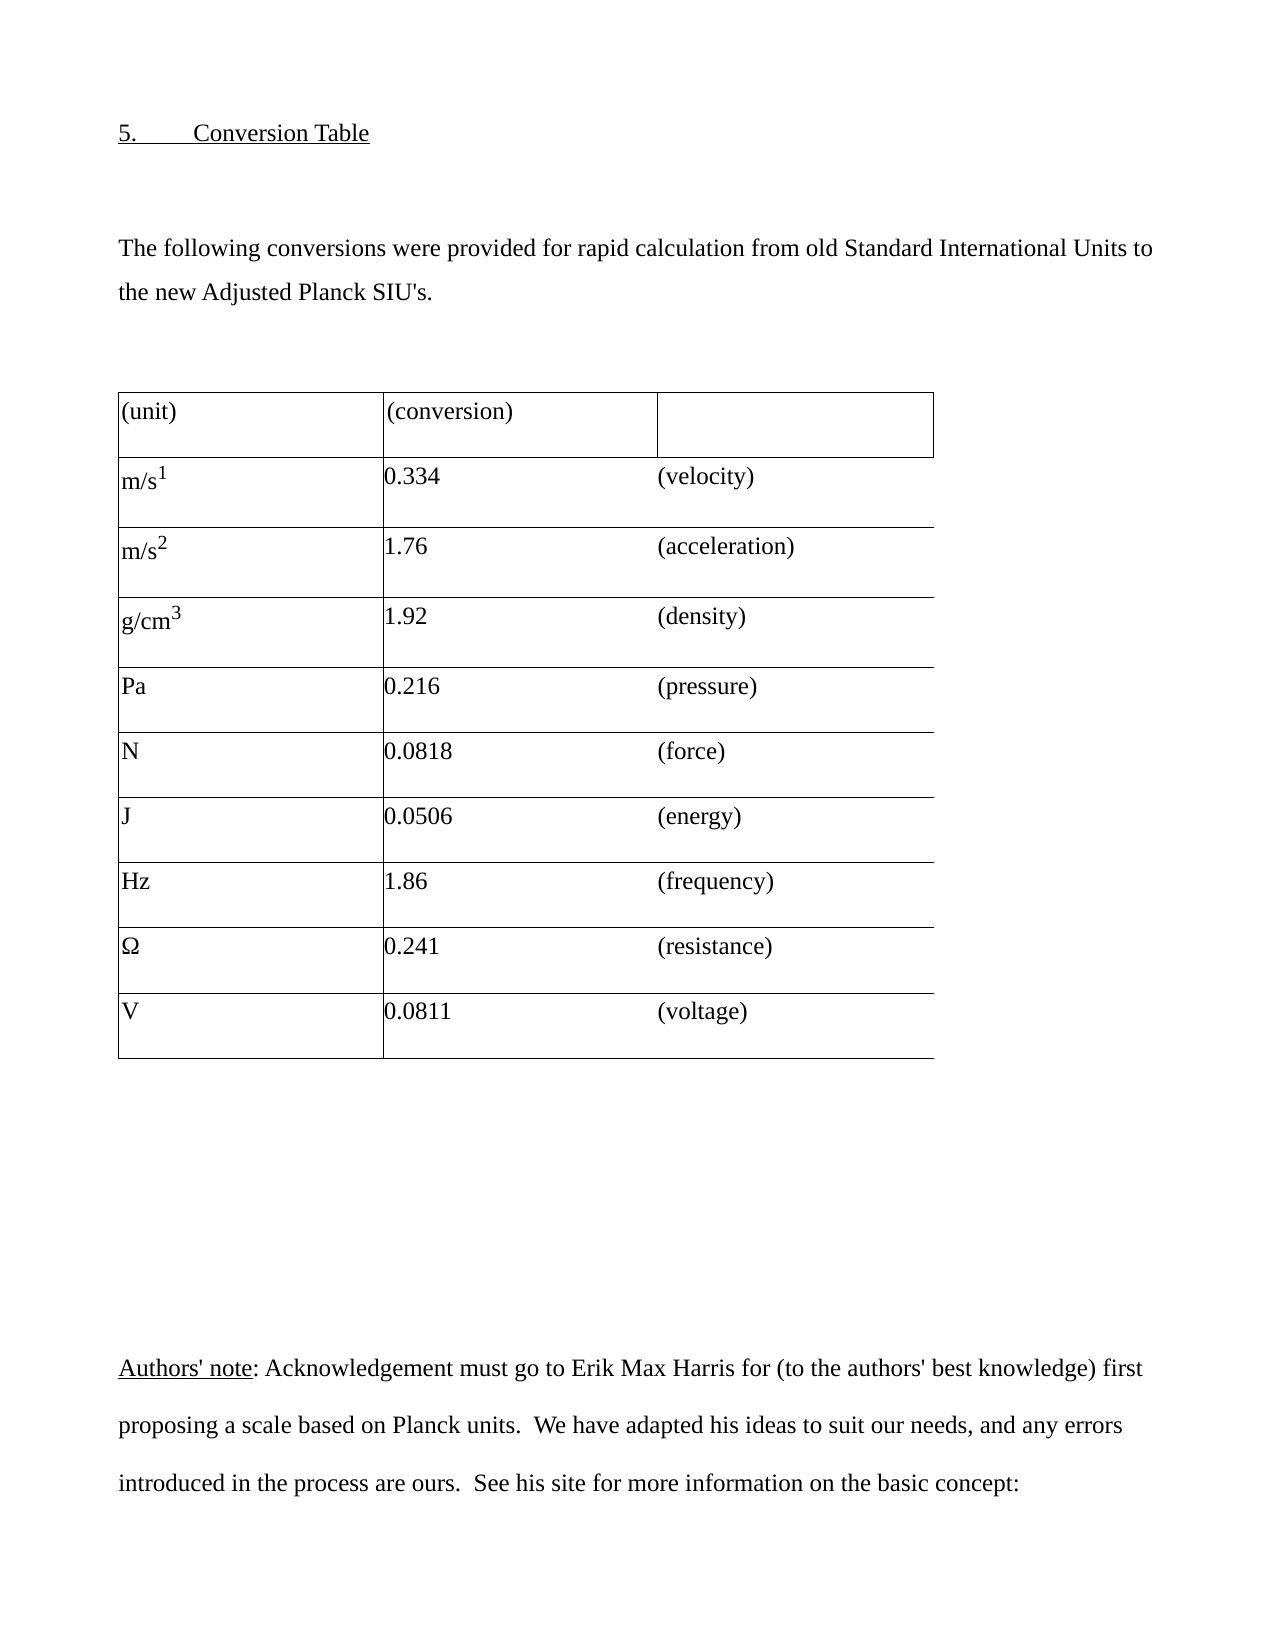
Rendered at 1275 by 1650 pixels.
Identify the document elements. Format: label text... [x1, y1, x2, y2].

table_cell (energy) [657, 798, 934, 862]
text The following conversions were provided for rapid calculation from old Standard International Units to the new Adjusted Planck SIU's. [118, 233, 1157, 305]
table_cell 0.334 [384, 458, 657, 527]
table_cell (force) [657, 733, 934, 797]
table_cell g/cm3 [119, 598, 383, 667]
table_cell (voltage) [657, 994, 934, 1057]
table_header (conversion) [384, 393, 657, 457]
table_cell 1.76 [384, 528, 657, 597]
table_header [658, 393, 933, 457]
table_cell 0.241 [384, 928, 657, 992]
table_cell (density) [657, 598, 934, 667]
table_cell 0.0506 [384, 798, 657, 862]
table_cell (frequency) [657, 863, 934, 927]
table_cell 1.92 [384, 598, 657, 667]
table_cell J [119, 798, 383, 862]
table_cell V [119, 994, 383, 1057]
table_cell (acceleration) [657, 528, 934, 597]
table_cell 0.216 [384, 668, 657, 732]
table_cell 0.0811 [384, 994, 657, 1057]
table_cell (resistance) [657, 928, 934, 992]
table_cell m/s2 [119, 528, 383, 597]
table_cell Hz [119, 863, 383, 927]
table_cell Pa [119, 668, 383, 732]
table_cell (pressure) [657, 668, 934, 732]
table_cell 0.0818 [384, 733, 657, 797]
table_cell Ω [119, 928, 383, 992]
text Authors' note: Acknowledgement must go to Erik Max Harris for (to the authors' best knowledge) first proposing a scale based on Planck units. We have adapted his ideas to suit our needs, and any errors introduced in the process are ours. See his site for more information on the basic concept: [118, 1353, 1157, 1497]
table_header (unit) [119, 393, 383, 457]
table_cell (velocity) [657, 458, 934, 527]
text 5. Conversion Table [118, 118, 1157, 147]
table_cell N [119, 733, 383, 797]
table_cell m/s1 [119, 458, 383, 527]
table_cell 1.86 [384, 863, 657, 927]
